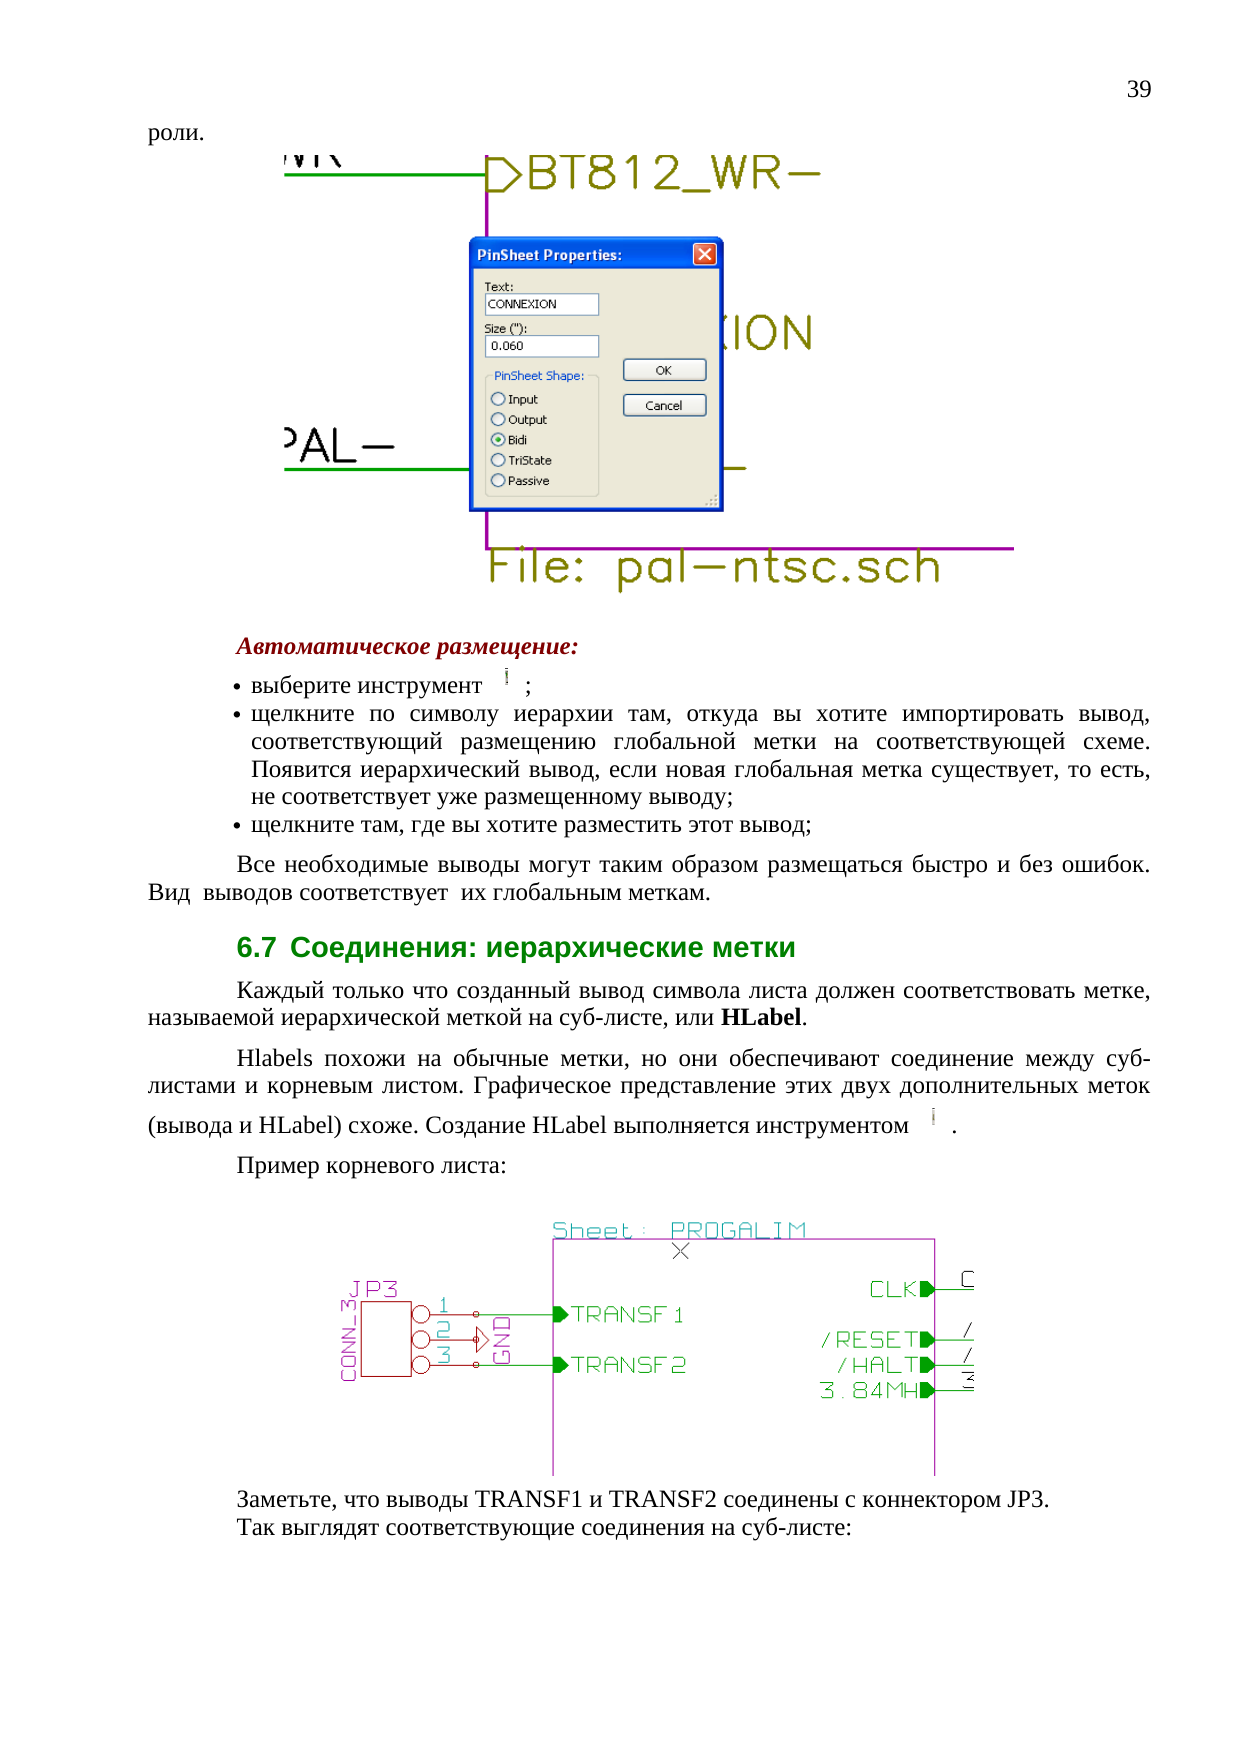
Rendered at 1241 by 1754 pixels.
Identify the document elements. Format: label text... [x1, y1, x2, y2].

text Пример корневого листа: [148, 1151, 1152, 1179]
text Все необходимые выводы могут таким образом размещаться быстро и без ошибок. Вид выводов соответствует их глобальным меткам. [148, 850, 1152, 906]
text Автоматическое размещение: [148, 632, 1152, 659]
text Каждый только что созданный вывод символа листа должен соответствовать метке, называемой иерархической меткой на суб-листе, или HLabel. [148, 976, 1152, 1031]
list щелкните там, где вы хотите разместить этот вывод; [234, 810, 1152, 838]
text Так выглядят соответствующие соединения на суб-листе: [148, 1513, 1152, 1541]
text роли. [148, 118, 1152, 146]
text Заметьте, что выводы TRANSF1 и TRANSF2 соединены с коннектором JP3. [148, 1486, 1152, 1513]
list выберите инструмент ; [234, 659, 1152, 699]
text Hlabels похожи на обычные метки, но они обеспечивают соединение между суб-листами и корневым листом. Графическое представление этих двух дополнительных меток (вывода и HLabel) схоже. Создание HLabel выполняется инструментом . [148, 1044, 1152, 1139]
list щелкните по символу иерархии там, откуда вы хотите импортировать вывод, соответствующий размещению глобальной метки на соответствующей схеме. Появится иерархический вывод, если новая глобальная метка существует, то есть, не соответствует уже размещенному выводу; [234, 699, 1152, 810]
subtitle Соединения: иерархические метки [148, 931, 1152, 963]
